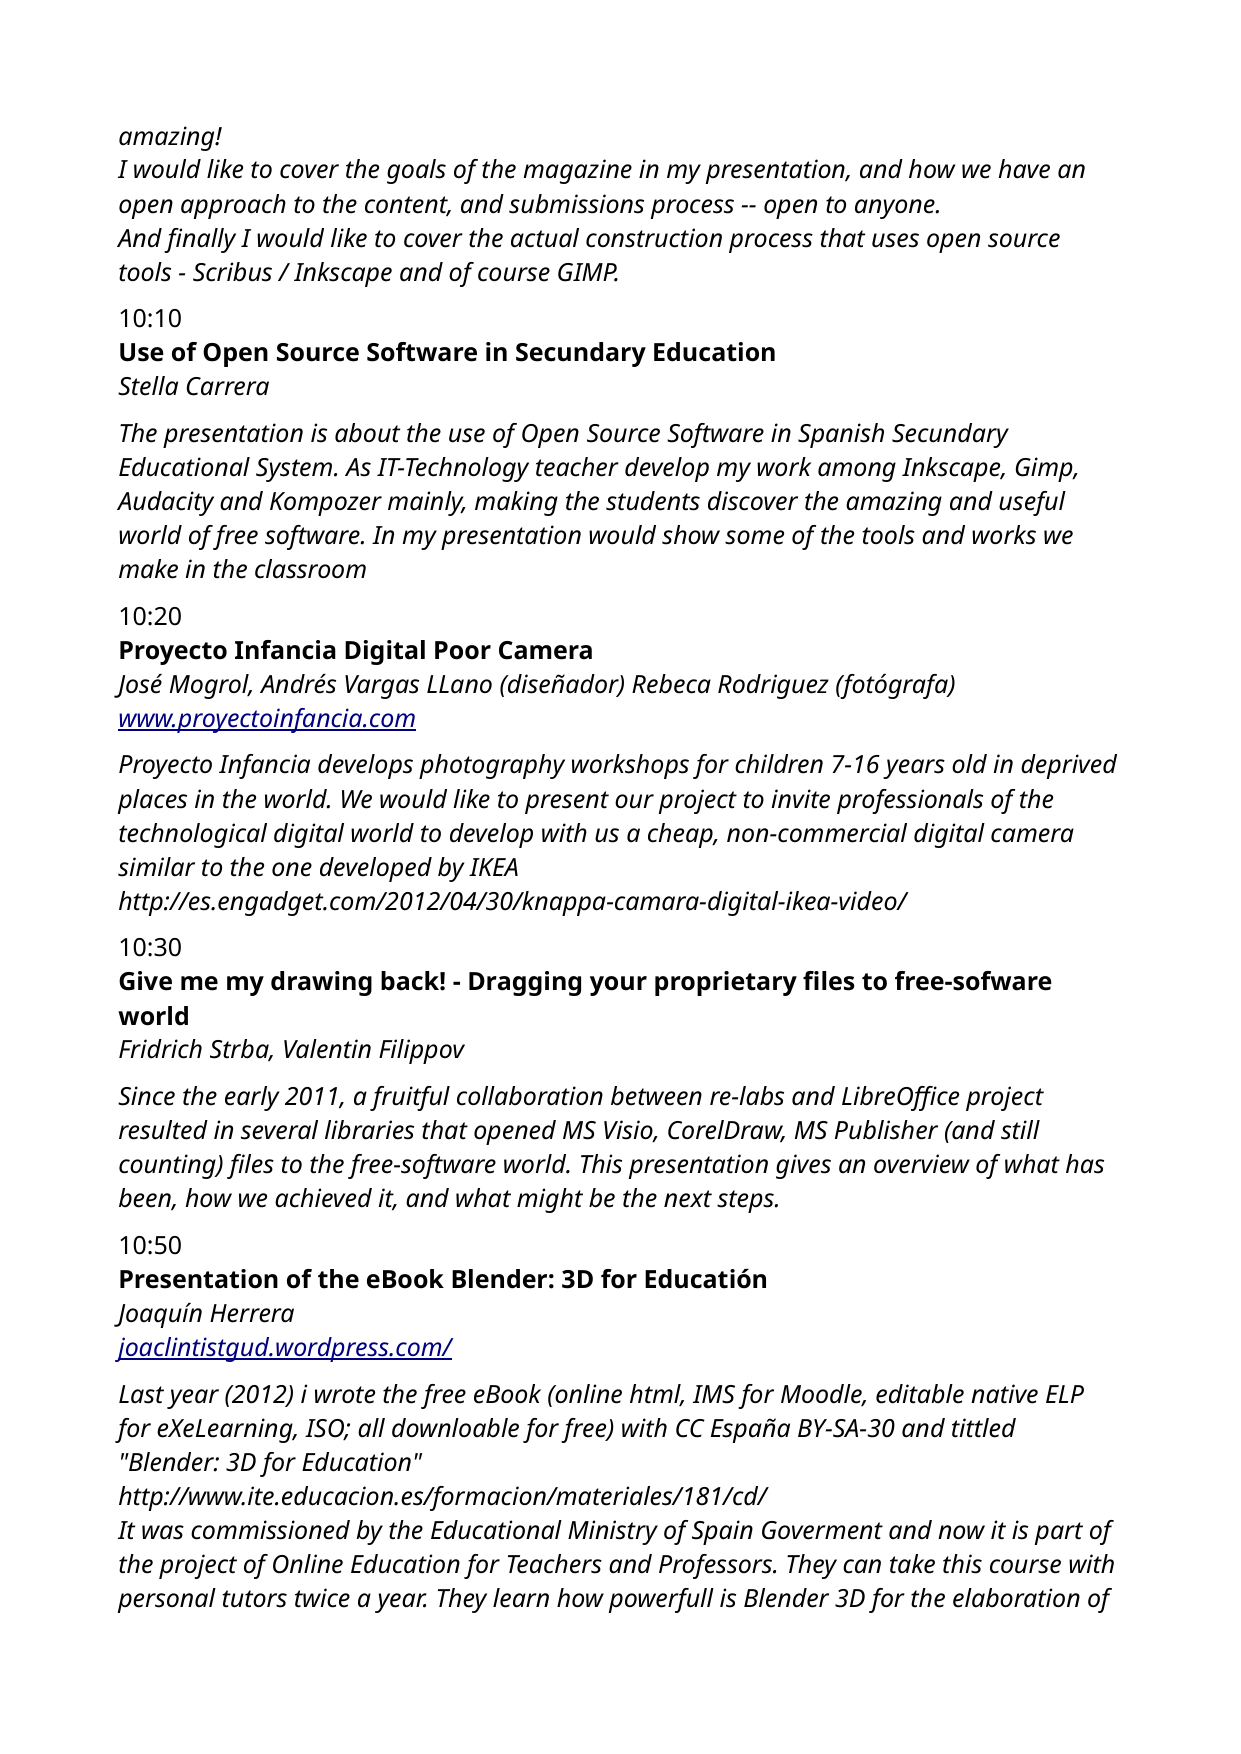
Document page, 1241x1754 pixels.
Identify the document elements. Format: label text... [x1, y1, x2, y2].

text 10:10 Use of Open Source Software in Secundary Education Stella Carrera [118, 301, 1122, 403]
text The presentation is about the use of Open Source Software in Spanish Secundary Educational System. As IT-Technology teacher develop my work among Inkscape, Gimp, Audacity and Kompozer mainly, making the students discover the amazing and useful world of free software. In my presentation would show some of the tools and works we make in the classroom [118, 416, 1122, 586]
text 10:20 Proyecto Infancia Digital Poor Camera José Mogrol, Andrés Vargas LLano (diseñador) Rebeca Rodriguez (fotógrafa) www.proyectoinfancia.com [118, 598, 1122, 735]
text 10:30 Give me my drawing back! - Dragging your proprietary files to free-sofware world Fridrich Strba, Valentin Filippov [118, 930, 1122, 1066]
text Since the early 2011, a fruitful collaboration between re-labs and LibreOffice project resulted in several libraries that opened MS Visio, CorelDraw, MS Publisher (and still counting) files to the free-software world. This presentation gives an overview of what has been, how we achieved it, and what might be the next steps. [118, 1079, 1122, 1215]
text Last year (2012) i wrote the free eBook (online html, IMS for Moodle, editable native ELP for eXeLearning, ISO; all downloable for free) with CC España BY-SA-30 and tittled "Blender: 3D for Education" http://www.ite.educacion.es/formacion/materiales/181/cd/ It was commissioned by the Educational Ministry of Spain Goverment and now it is part of the project of Online Education for Teachers and Professors. They can take this course with personal tutors twice a year. They learn how powerfull is Blender 3D for the elaboration of [118, 1376, 1122, 1615]
text 10:50 Presentation of the eBook Blender: 3D for Educatión Joaquín Herrera joaclintistgud.wordpress.com/ [118, 1227, 1122, 1364]
text Proyecto Infancia develops photography workshops for children 7-16 years old in deprived places in the world. We would like to present our project to invite professionals of the technological digital world to develop with us a cheap, non-commercial digital camera similar to the one developed by IKEA http://es.engadget.com/2012/04/30/knappa-camara-digital-ikea-video/ [118, 747, 1122, 917]
text amazing! I would like to cover the goals of the magazine in my presentation, and how we have an open approach to the content, and submissions process -- open to anyone. And finally I would like to cover the actual construction process that uses open source tools - Scribus / Inkscape and of course GIMP. [118, 118, 1122, 288]
